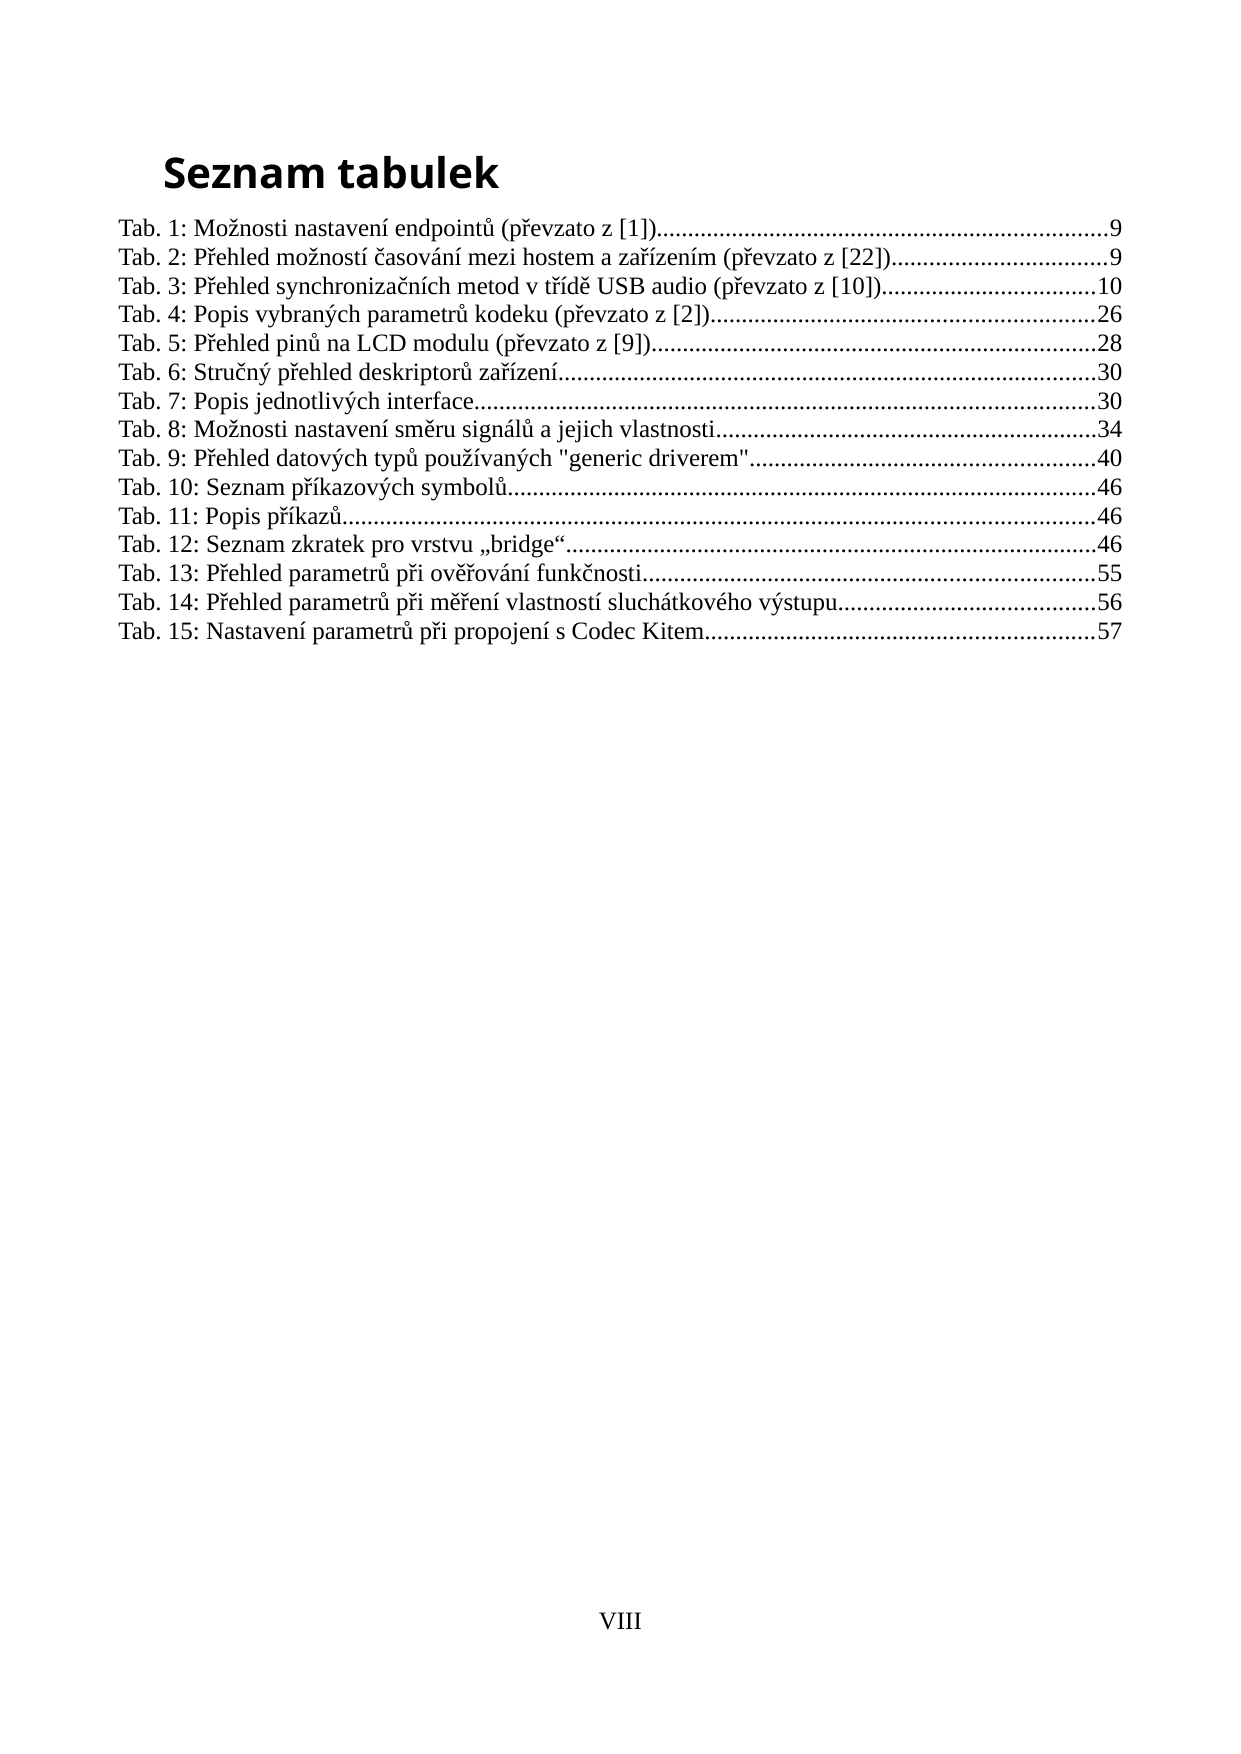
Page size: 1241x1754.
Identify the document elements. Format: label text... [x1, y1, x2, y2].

text Tab. 14: Přehled parametrů při měření vlastností sluchátkového výstupu 56 [118, 587, 1122, 616]
text Tab. 8: Možnosti nastavení směru signálů a jejich vlastnosti 34 [118, 414, 1122, 443]
text Tab. 3: Přehled synchronizačních metod v třídě USB audio (převzato z [10]) 10 [118, 271, 1122, 299]
text Tab. 7: Popis jednotlivých interface 30 [118, 386, 1122, 414]
text Tab. 5: Přehled pinů na LCD modulu (převzato z [9]) 28 [118, 328, 1122, 357]
text Tab. 11: Popis příkazů 46 [118, 501, 1122, 529]
text Tab. 10: Seznam příkazových symbolů 46 [118, 472, 1122, 501]
text Tab. 9: Přehled datových typů používaných "generic driverem" 40 [118, 443, 1122, 472]
text Tab. 13: Přehled parametrů při ověřování funkčnosti 55 [118, 558, 1122, 587]
text Tab. 12: Seznam zkratek pro vrstvu „bridge“ 46 [118, 529, 1122, 558]
text Tab. 6: Stručný přehled deskriptorů zařízení 30 [118, 357, 1122, 386]
subtitle Seznam tabulek [118, 143, 1122, 201]
text Tab. 2: Přehled možností časování mezi hostem a zařízením (převzato z [22]) 9 [118, 242, 1122, 271]
text Tab. 4: Popis vybraných parametrů kodeku (převzato z [2]) 26 [118, 299, 1122, 328]
text Tab. 1: Možnosti nastavení endpointů (převzato z [1]) 9 [118, 213, 1122, 242]
text Tab. 15: Nastavení parametrů při propojení s Codec Kitem 57 [118, 616, 1122, 644]
